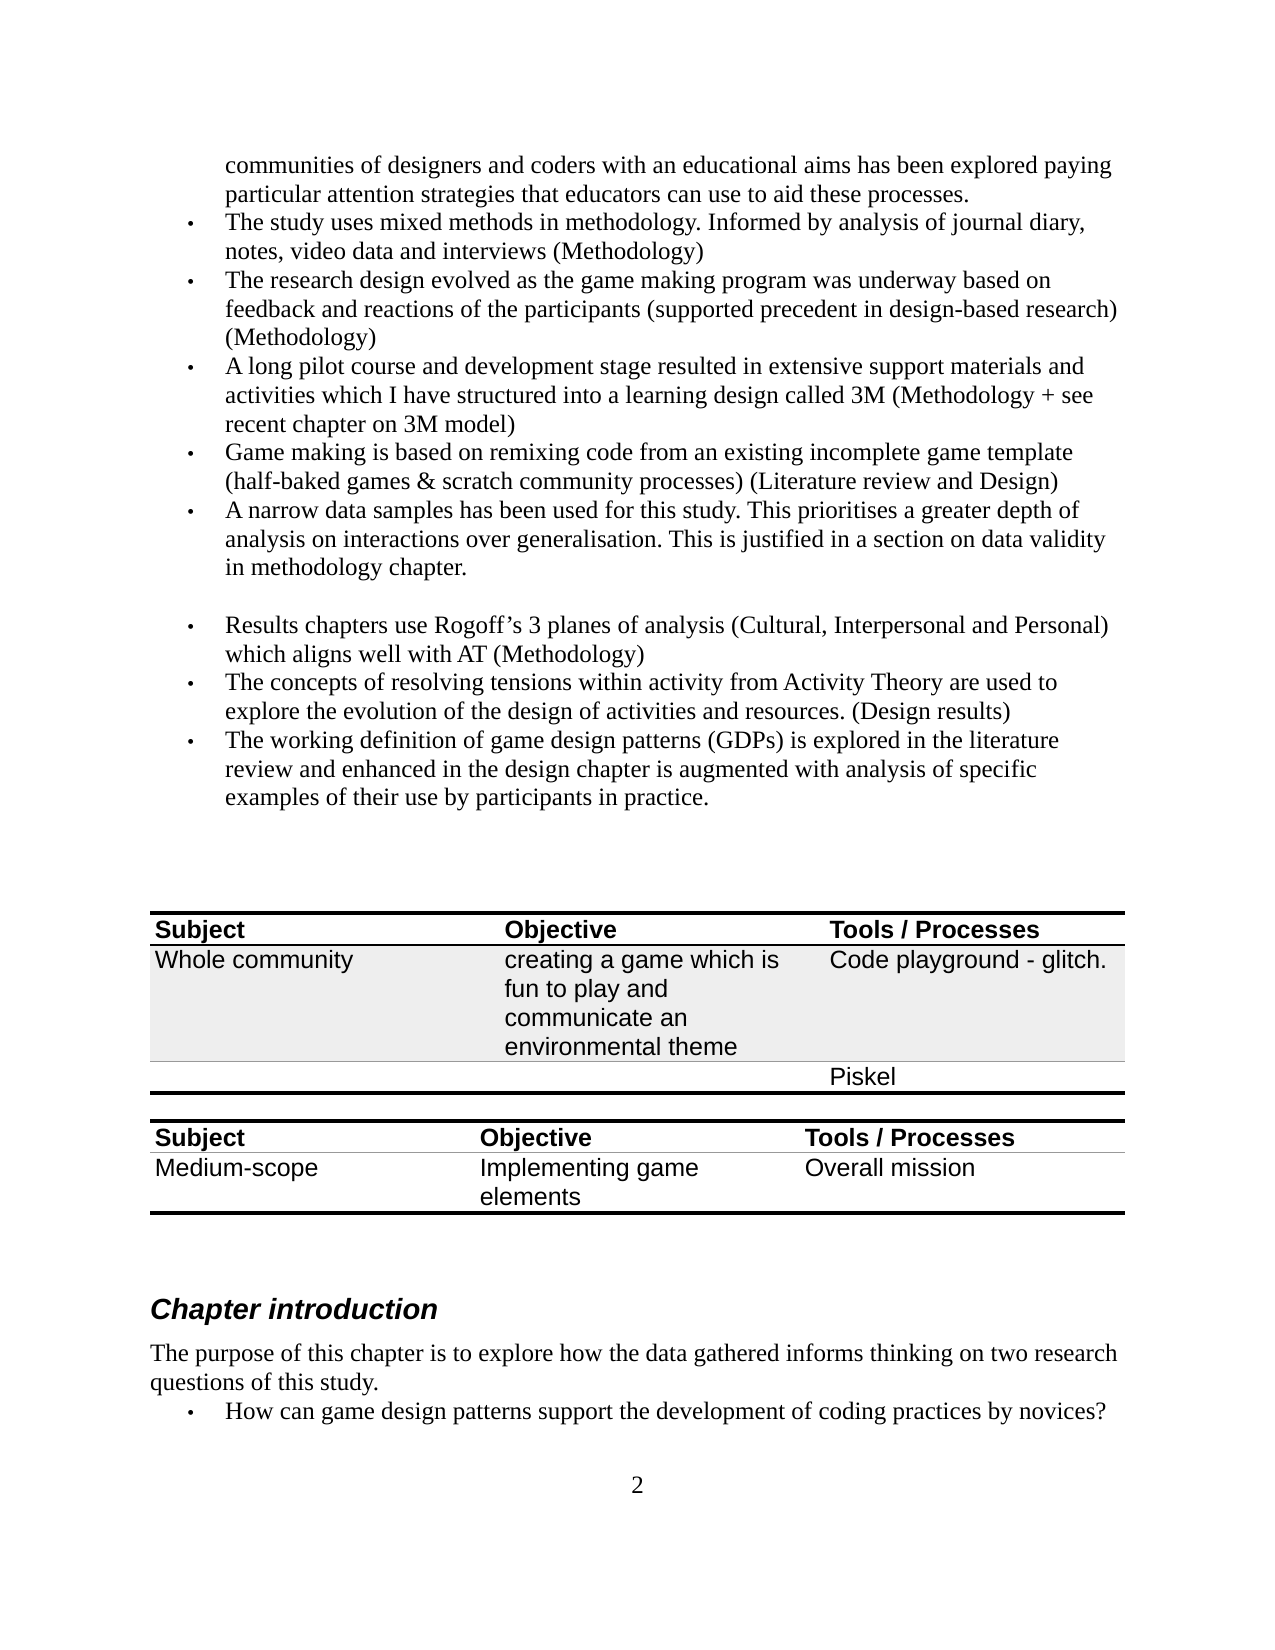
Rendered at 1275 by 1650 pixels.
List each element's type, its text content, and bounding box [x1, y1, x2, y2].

list A narrow data samples has been used for this study. This prioritises a greater depth of analysis on interactions over generalisation. This is justified in a section on data validity in methodology chapter. [187, 495, 1125, 610]
subtitle Chapter introduction [150, 1292, 1125, 1326]
table_header Tools / Processes [800, 1123, 1125, 1152]
table_cell Piskel [825, 1062, 1125, 1091]
list communities of designers and coders with an educational aims has been explored paying particular attention strategies that educators can use to aid these processes. [187, 150, 1125, 207]
list The working definition of game design patterns (GDPs) is explored in the literature review and enhanced in the design chapter is augmented with analysis of specific examples of their use by participants in practice. [187, 725, 1125, 811]
table_header Subject [150, 915, 500, 944]
list Game making is based on remixing code from an existing incomplete game template (half-baked games & scratch community processes) (Literature review and Design) [187, 437, 1125, 495]
list Results chapters use Rogoff’s 3 planes of analysis (Cultural, Interpersonal and Personal) which aligns well with AT (Methodology) [187, 610, 1125, 667]
table_cell Implementing game elements [475, 1153, 800, 1211]
text The purpose of this chapter is to explore how the data gathered informs thinking on two research questions of this study. [150, 1338, 1125, 1396]
table_header Objective [500, 915, 825, 944]
list A long pilot course and development stage resulted in extensive support materials and activities which I have structured into a learning design called 3M (Methodology + see recent chapter on 3M model) [187, 351, 1125, 437]
table_cell Whole community [150, 946, 500, 1061]
table_cell [500, 1062, 825, 1091]
list The research design evolved as the game making program was underway based on feedback and reactions of the participants (supported precedent in design-based research) (Methodology) [187, 265, 1125, 351]
table_cell Medium-scope [150, 1153, 475, 1211]
table_header Objective [475, 1123, 800, 1152]
table_cell creating a game which is fun to play and communicate an environmental theme [500, 946, 825, 1061]
table_cell [150, 1062, 500, 1091]
list The concepts of resolving tensions within activity from Activity Theory are used to explore the evolution of the design of activities and resources. (Design results) [187, 667, 1125, 725]
table_header Subject [150, 1123, 475, 1152]
table_cell Overall mission [800, 1153, 1125, 1211]
table_cell Code playground - glitch. [825, 946, 1125, 1061]
list How can game design patterns support the development of coding practices by novices? [187, 1396, 1125, 1424]
table_header Tools / Processes [825, 915, 1125, 944]
list The study uses mixed methods in methodology. Informed by analysis of journal diary, notes, video data and interviews (Methodology) [187, 207, 1125, 265]
